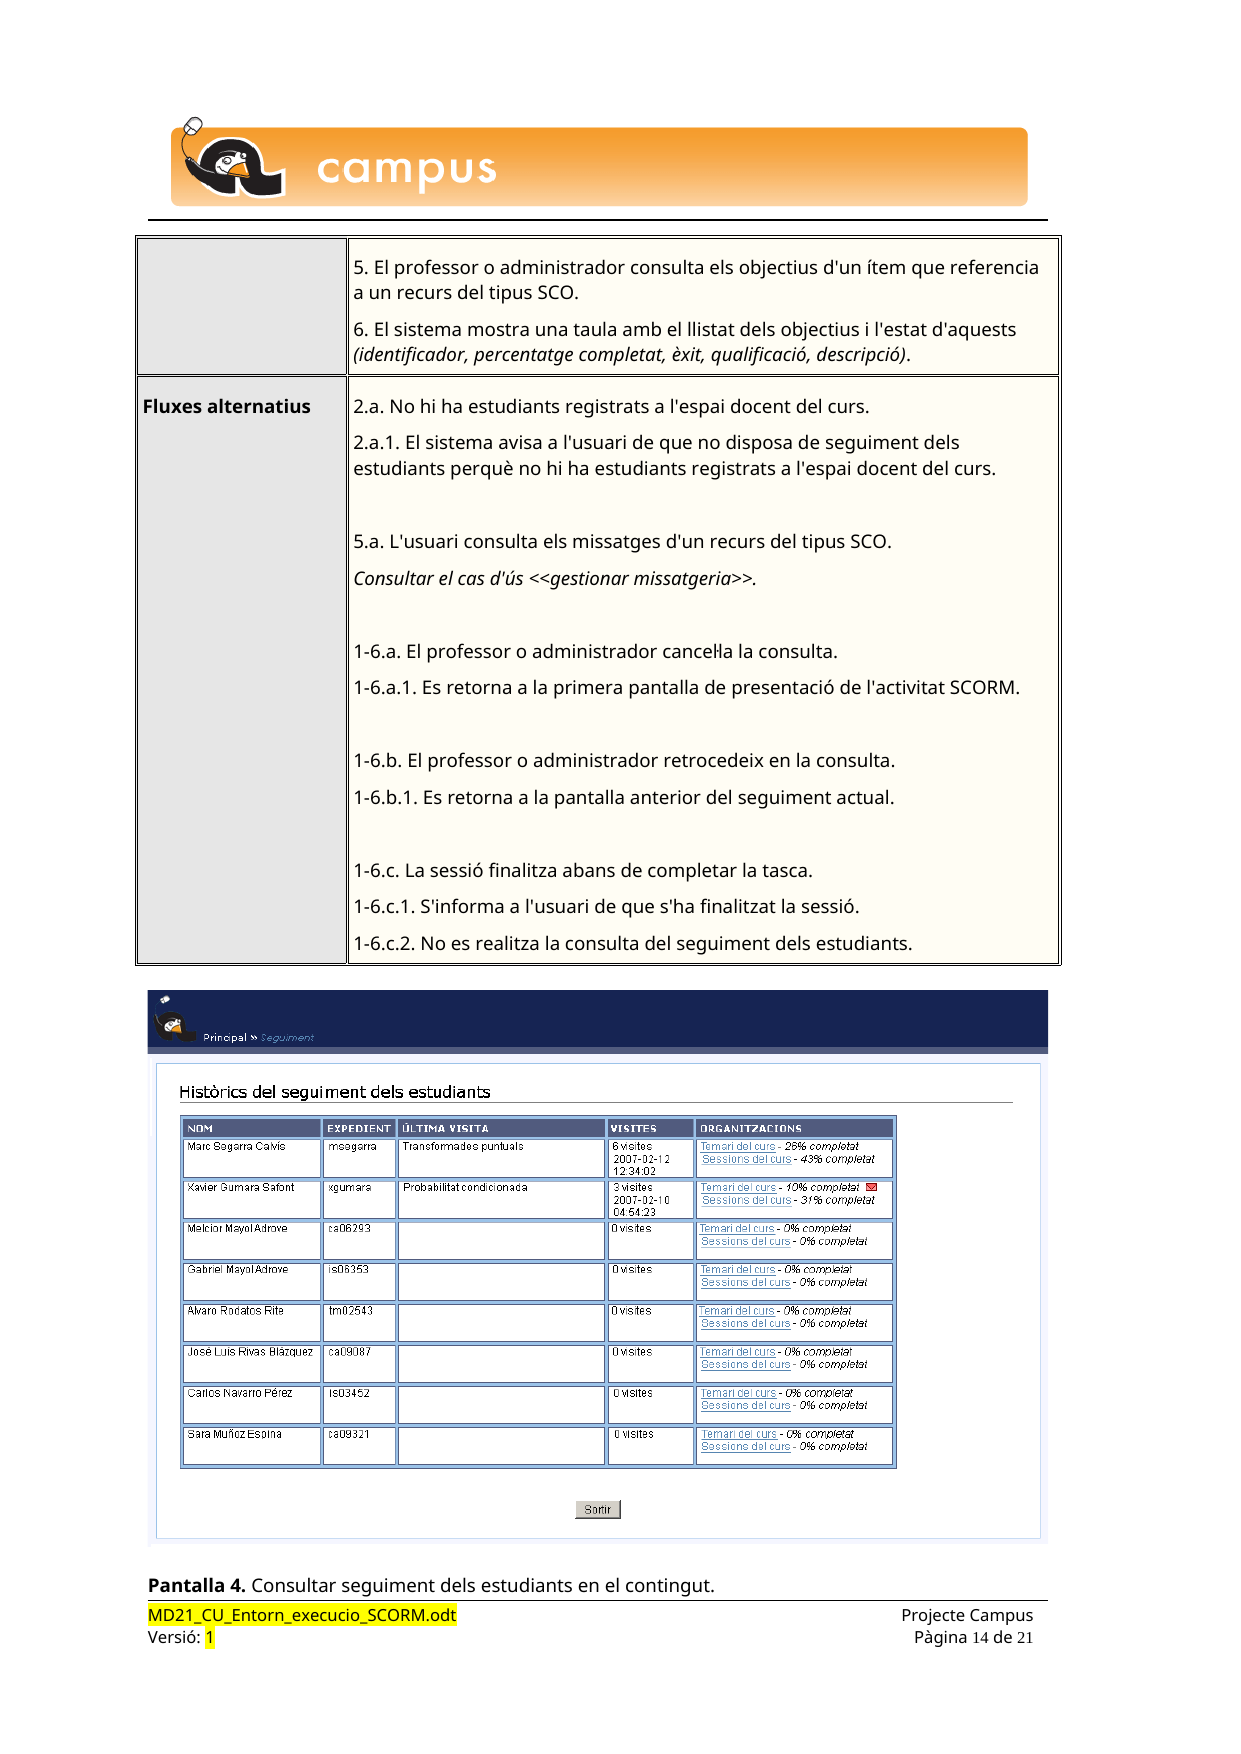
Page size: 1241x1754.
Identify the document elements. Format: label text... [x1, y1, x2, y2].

picture [164, 114, 1033, 209]
table_cell 5. El professor o administrador consulta els objectius d'un ítem que referencia a un recurs del tipus SCO. 6. El sistema mostra una taula amb el llistat dels objectius i l'estat d'aquests (identificador, percentatge completat, èxit, qualificació, descripció). [349, 239, 1058, 374]
picture [147, 990, 1049, 1547]
table_cell [138, 239, 346, 374]
table_cell 2.a. No hi ha estudiants registrats a l'espai docent del curs. 2.a.1. El sistema avisa a l'usuari de que no disposa de seguiment dels estudiants perquè no hi ha estudiants registrats a l'espai docent del curs. 5.a. L'usuari consulta els missatges d'un recurs del tipus SCO. Consultar el cas d'ús <<gestionar missatgeria>>. 1-6.a. El professor o administrador cancel·la la consulta. 1-6.a.1. Es retorna a la primera pantalla de presentació de l'activitat SCORM. 1-6.b. El professor o administrador retrocedeix en la consulta. 1-6.b.1. Es retorna a la pantalla anterior del seguiment actual. 1-6.c. La sessió finalitza abans de completar la tasca. 1-6.c.1. S'informa a l'usuari de que s'ha finalitzat la sessió. 1-6.c.2. No es realitza la consulta del seguiment dels estudiants. [349, 377, 1058, 963]
text Pantalla 4. Consultar seguiment dels estudiants en el contingut. [148, 1572, 1048, 1597]
table_cell Fluxes alternatius [138, 377, 346, 963]
